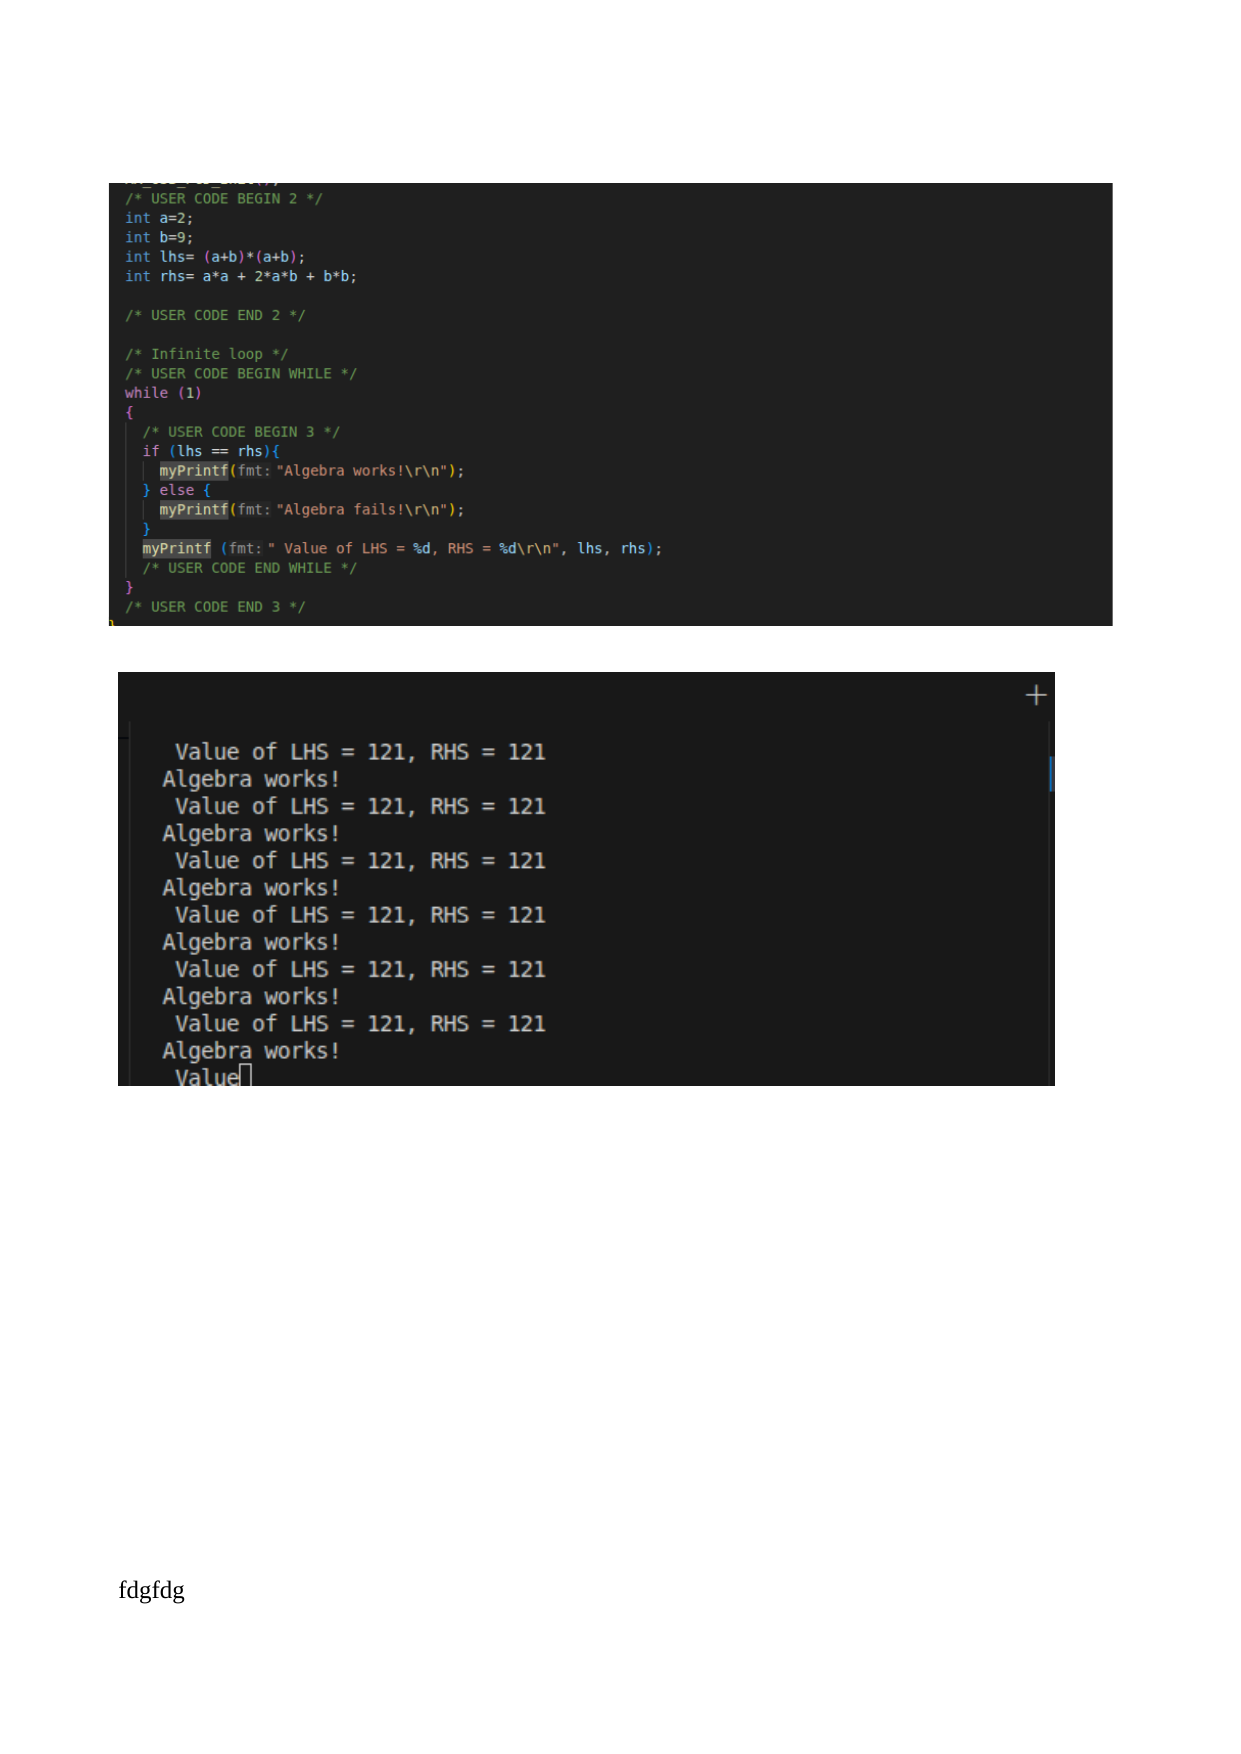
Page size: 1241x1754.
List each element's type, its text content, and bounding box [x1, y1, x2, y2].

text fdgfdg [118, 1575, 1122, 1603]
picture [118, 672, 1055, 1086]
picture [108, 183, 1113, 626]
